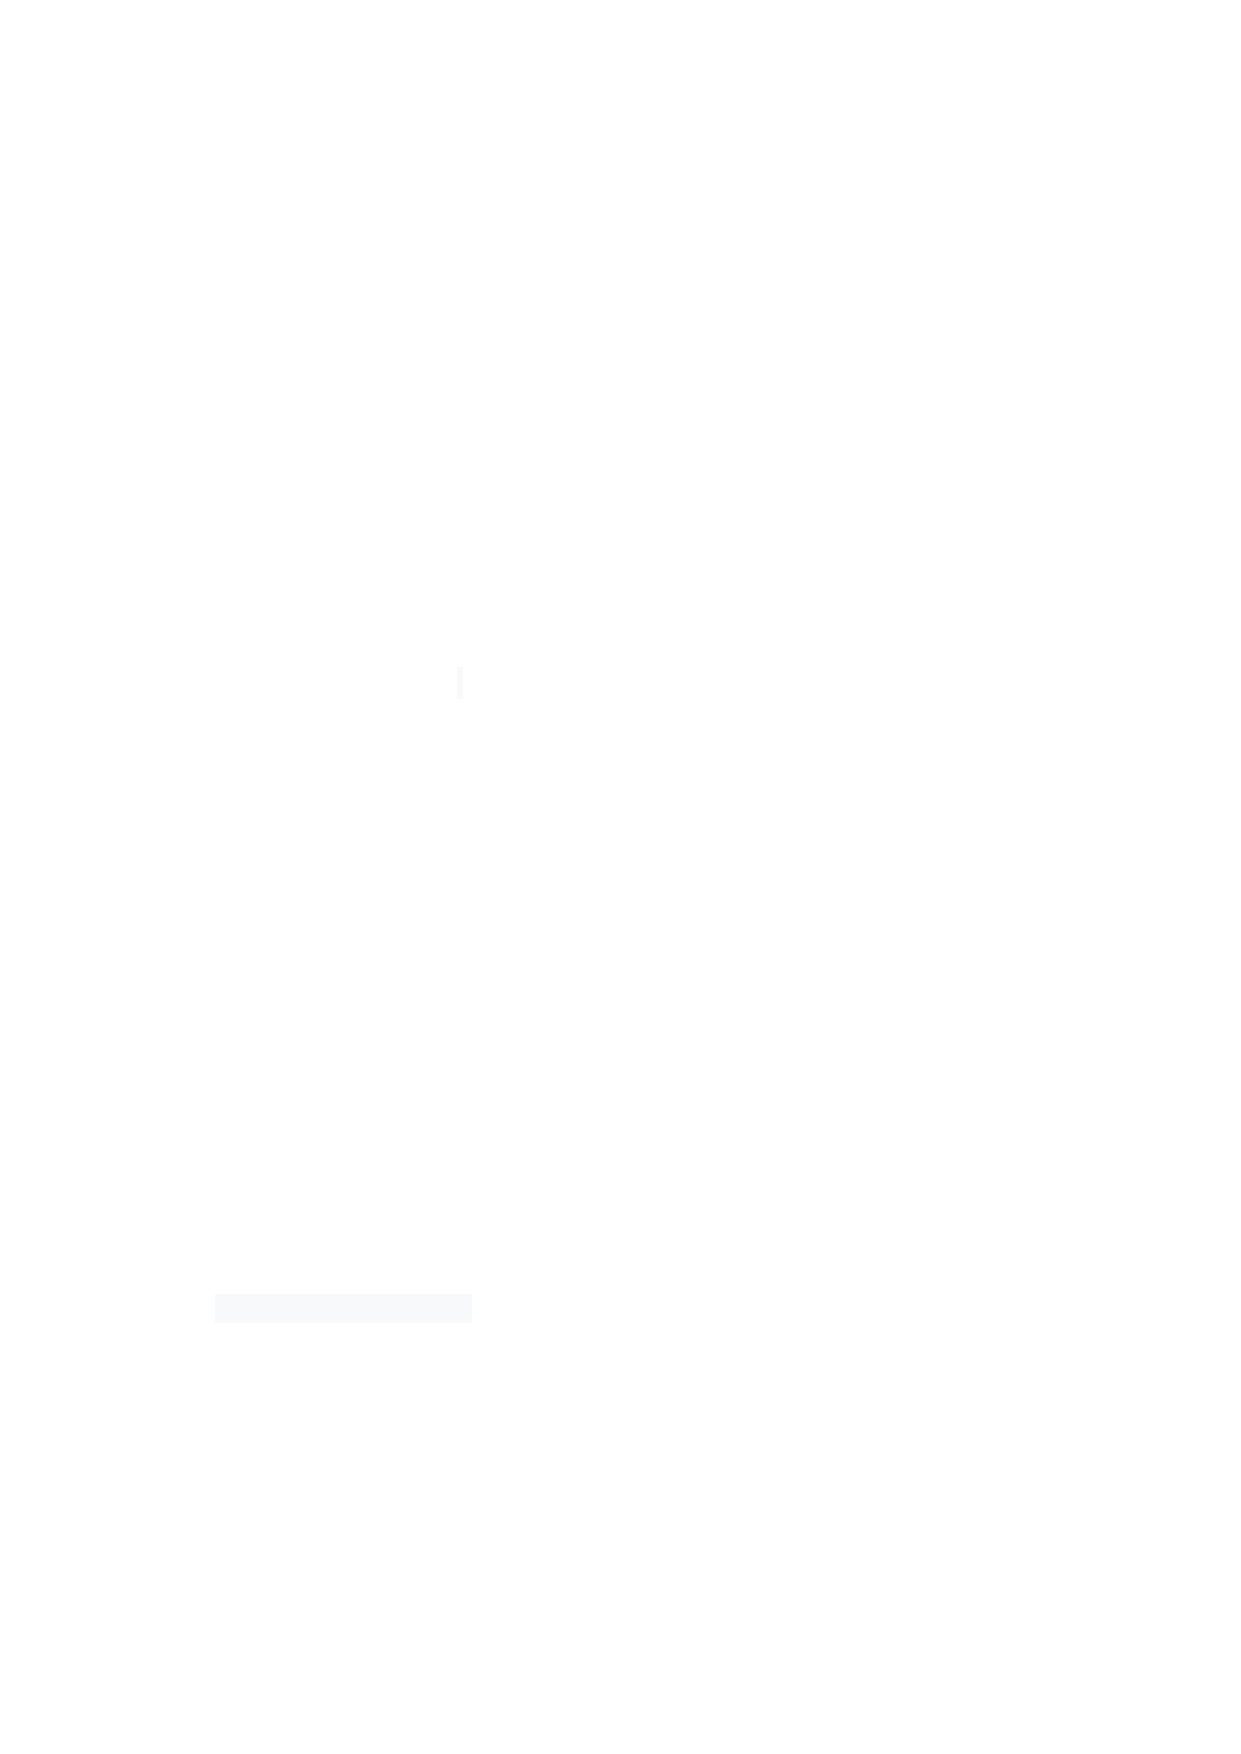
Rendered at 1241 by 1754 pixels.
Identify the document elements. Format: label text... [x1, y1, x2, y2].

list If you wish, you can add a marker on the wheel to see better when it rotates (white rectangle in the image below), but it is up to you to add one, and if you do add one, you can make anything: different shape, replace the wheel by a STL shape (like the griper in the R2D2 tutorial), or add a texture to the wheel. [427, 118, 1099, 1242]
